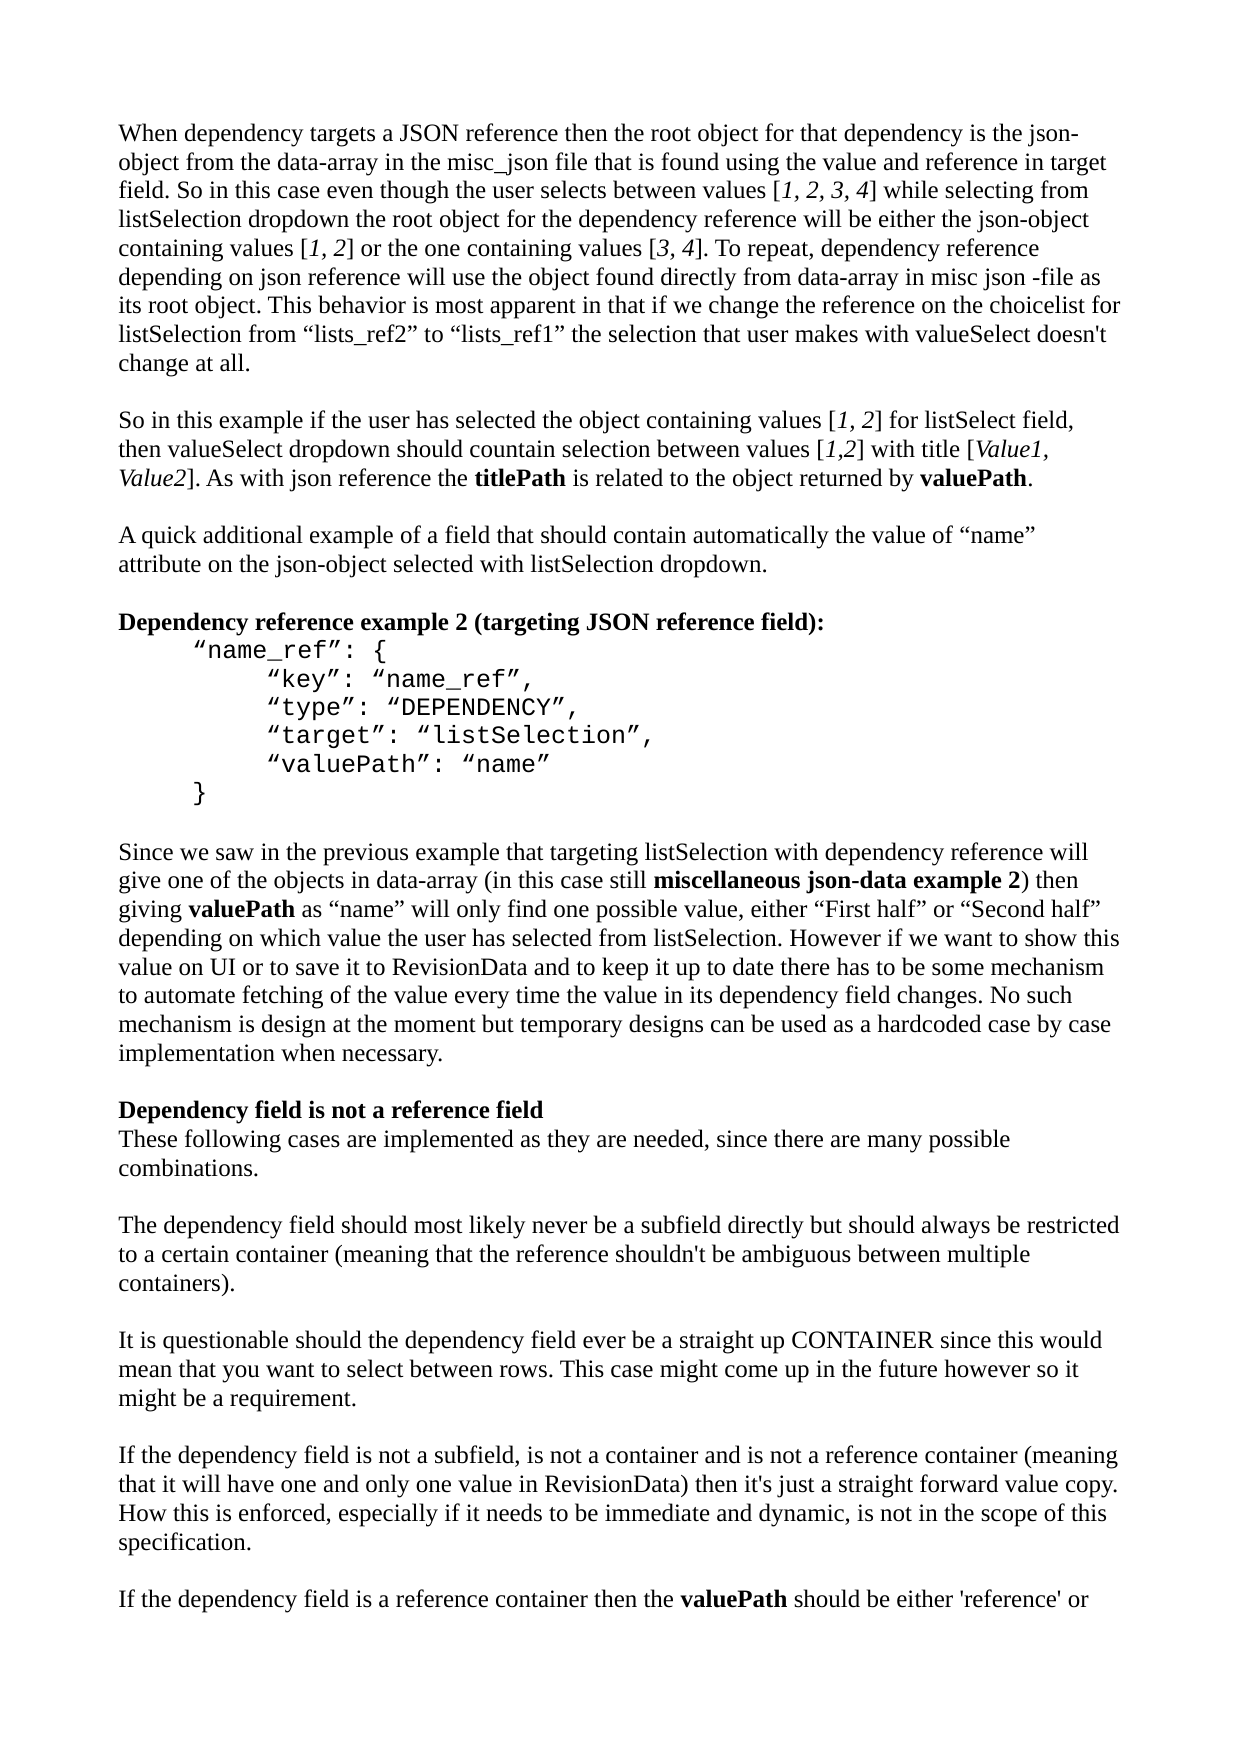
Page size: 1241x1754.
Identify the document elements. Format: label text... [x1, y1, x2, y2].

text If the dependency field is a reference container then the valuePath should be either 'reference' or [118, 1584, 1122, 1613]
text Since we saw in the previous example that targeting listSelection with dependency reference will give one of the objects in data-array (in this case still miscellaneous json-data example 2) then giving valuePath as “name” will only find one possible value, either “First half” or “Second half” depending on which value the user has selected from listSelection. However if we want to show this value on UI or to save it to RevisionData and to keep it up to date there has to be some mechanism to automate fetching of the value every time the value in its dependency field changes. No such mechanism is design at the moment but temporary designs can be used as a hardcoded case by case implementation when necessary. [118, 837, 1122, 1067]
text “valuePath”: “name” [118, 751, 1122, 780]
text A quick additional example of a field that should contain automatically the value of “name” attribute on the json-object selected with listSelection dropdown. [118, 521, 1122, 578]
text “target”: “listSelection”, [118, 723, 1122, 751]
text The dependency field should most likely never be a subfield directly but should always be restricted to a certain container (meaning that the reference shouldn't be ambiguous between multiple containers). [118, 1211, 1122, 1297]
text These following cases are implemented as they are needed, since there are many possible combinations. [118, 1124, 1122, 1182]
text “type”: “DEPENDENCY”, [118, 695, 1122, 723]
text “key”: “name_ref”, [118, 666, 1122, 695]
text Dependency field is not a reference field [118, 1096, 1122, 1124]
text When dependency targets a JSON reference then the root object for that dependency is the json-object from the data-array in the misc_json file that is found using the value and reference in target field. So in this case even though the user selects between values [1, 2, 3, 4] while selecting from listSelection dropdown the root object for the dependency reference will be either the json-object containing values [1, 2] or the one containing values [3, 4]. To repeat, dependency reference depending on json reference will use the object found directly from data-array in misc json -file as its root object. This behavior is most apparent in that if we change the reference on the choicelist for listSelection from “lists_ref2” to “lists_ref1” the selection that user makes with valueSelect doesn't change at all. [118, 118, 1122, 377]
text Dependency reference example 2 (targeting JSON reference field): [118, 607, 1122, 636]
text It is questionable should the dependency field ever be a straight up CONTAINER since this would mean that you want to select between rows. This case might come up in the future however so it might be a requirement. [118, 1326, 1122, 1412]
text } [118, 780, 1122, 808]
text If the dependency field is not a subfield, is not a container and is not a reference container (meaning that it will have one and only one value in RevisionData) then it's just a straight forward value copy. How this is enforced, especially if it needs to be immediate and dynamic, is not in the scope of this specification. [118, 1441, 1122, 1556]
text “name_ref”: { [118, 636, 1122, 666]
text So in this example if the user has selected the object containing values [1, 2] for listSelect field, then valueSelect dropdown should countain selection between values [1,2] with title [Value1, Value2]. As with json reference the titlePath is related to the object returned by valuePath. [118, 406, 1122, 492]
